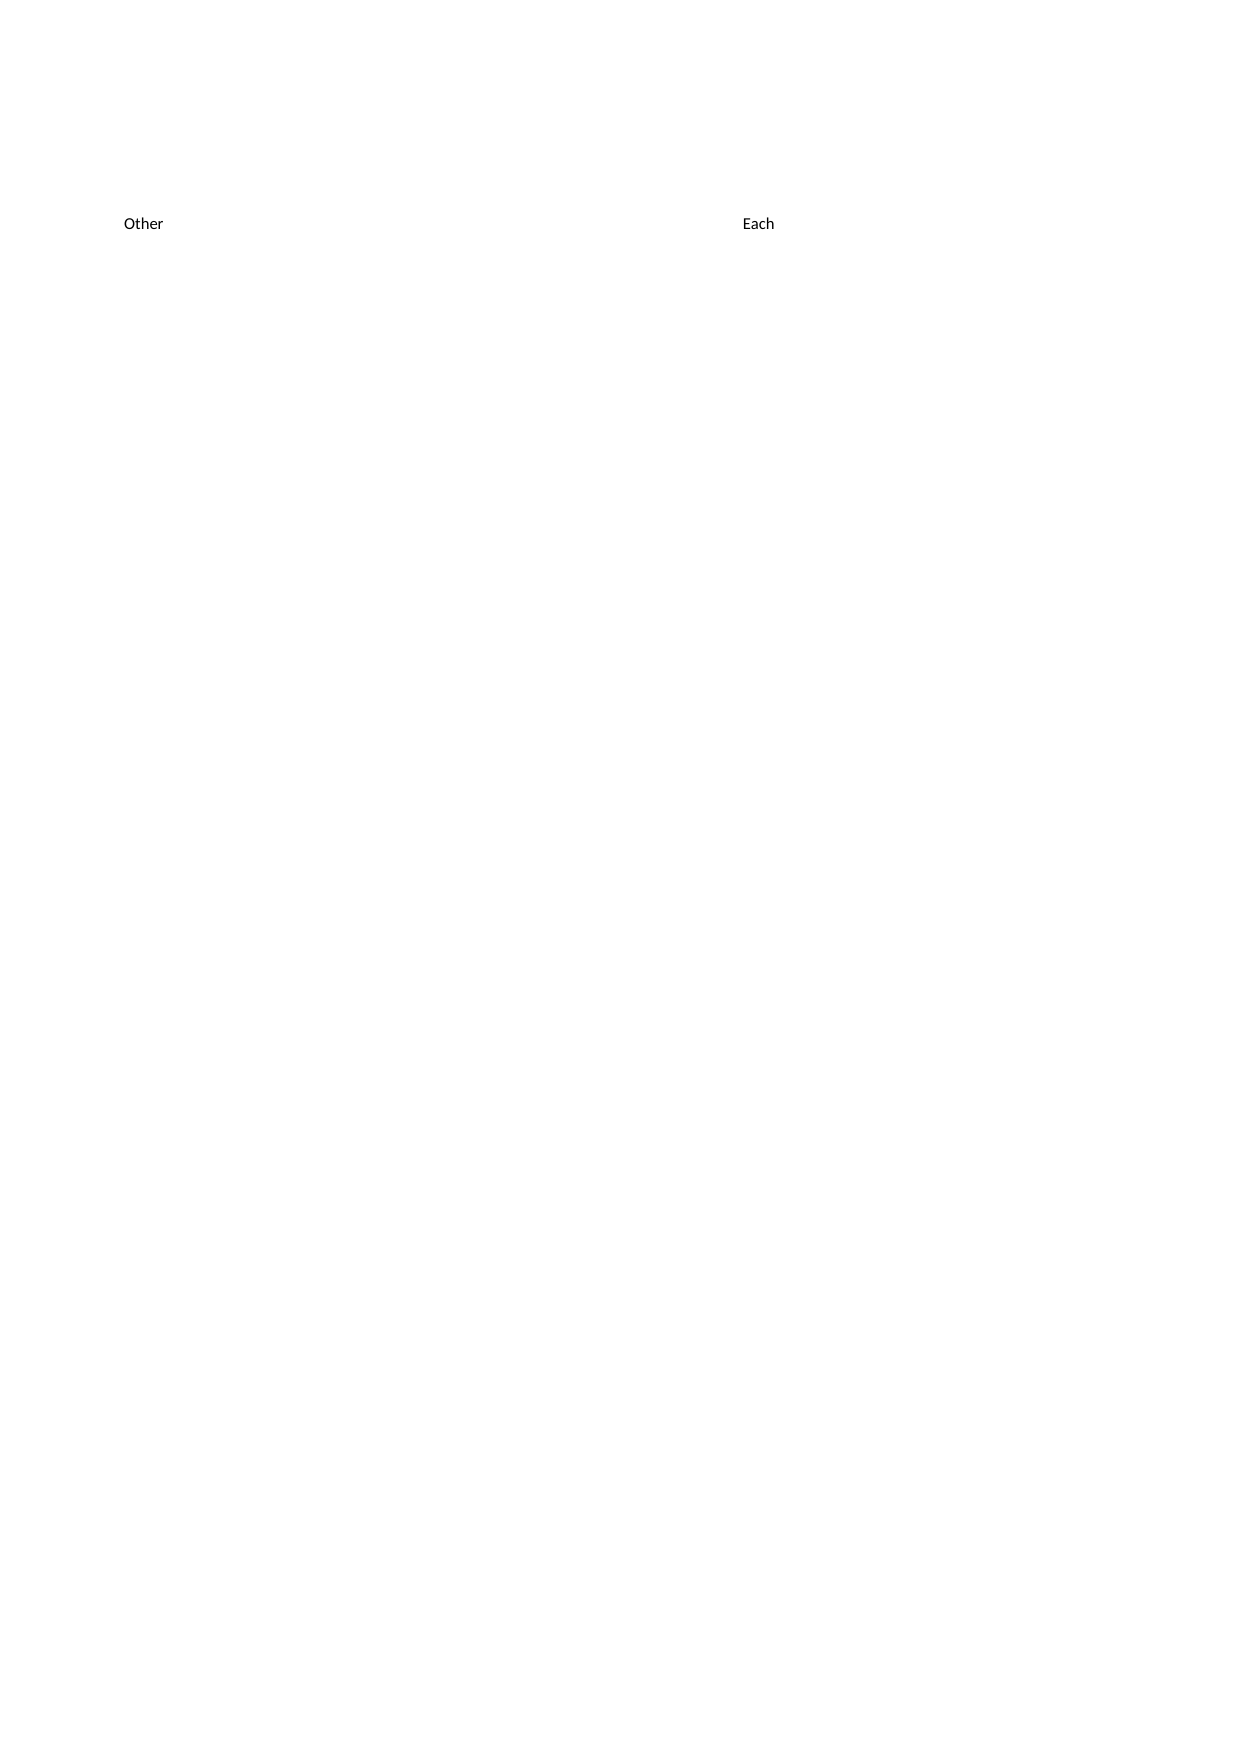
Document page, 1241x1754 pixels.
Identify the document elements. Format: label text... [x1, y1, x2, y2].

table_cell Each [737, 208, 821, 259]
table_cell <@end> [118, 260, 1121, 304]
table_cell <@end> [118, 118, 1121, 163]
table_cell Other [118, 208, 231, 259]
table_cell <$i.UnitSellingPrice> [821, 208, 962, 259]
table_cell <$i.Quantity> [662, 208, 737, 259]
table_cell <$i.Description> [231, 208, 662, 259]
table_cell <$i.SellingPrice> [962, 208, 1121, 259]
table_cell <@for i SalesInvoiceItemAssignments> [118, 163, 1121, 207]
